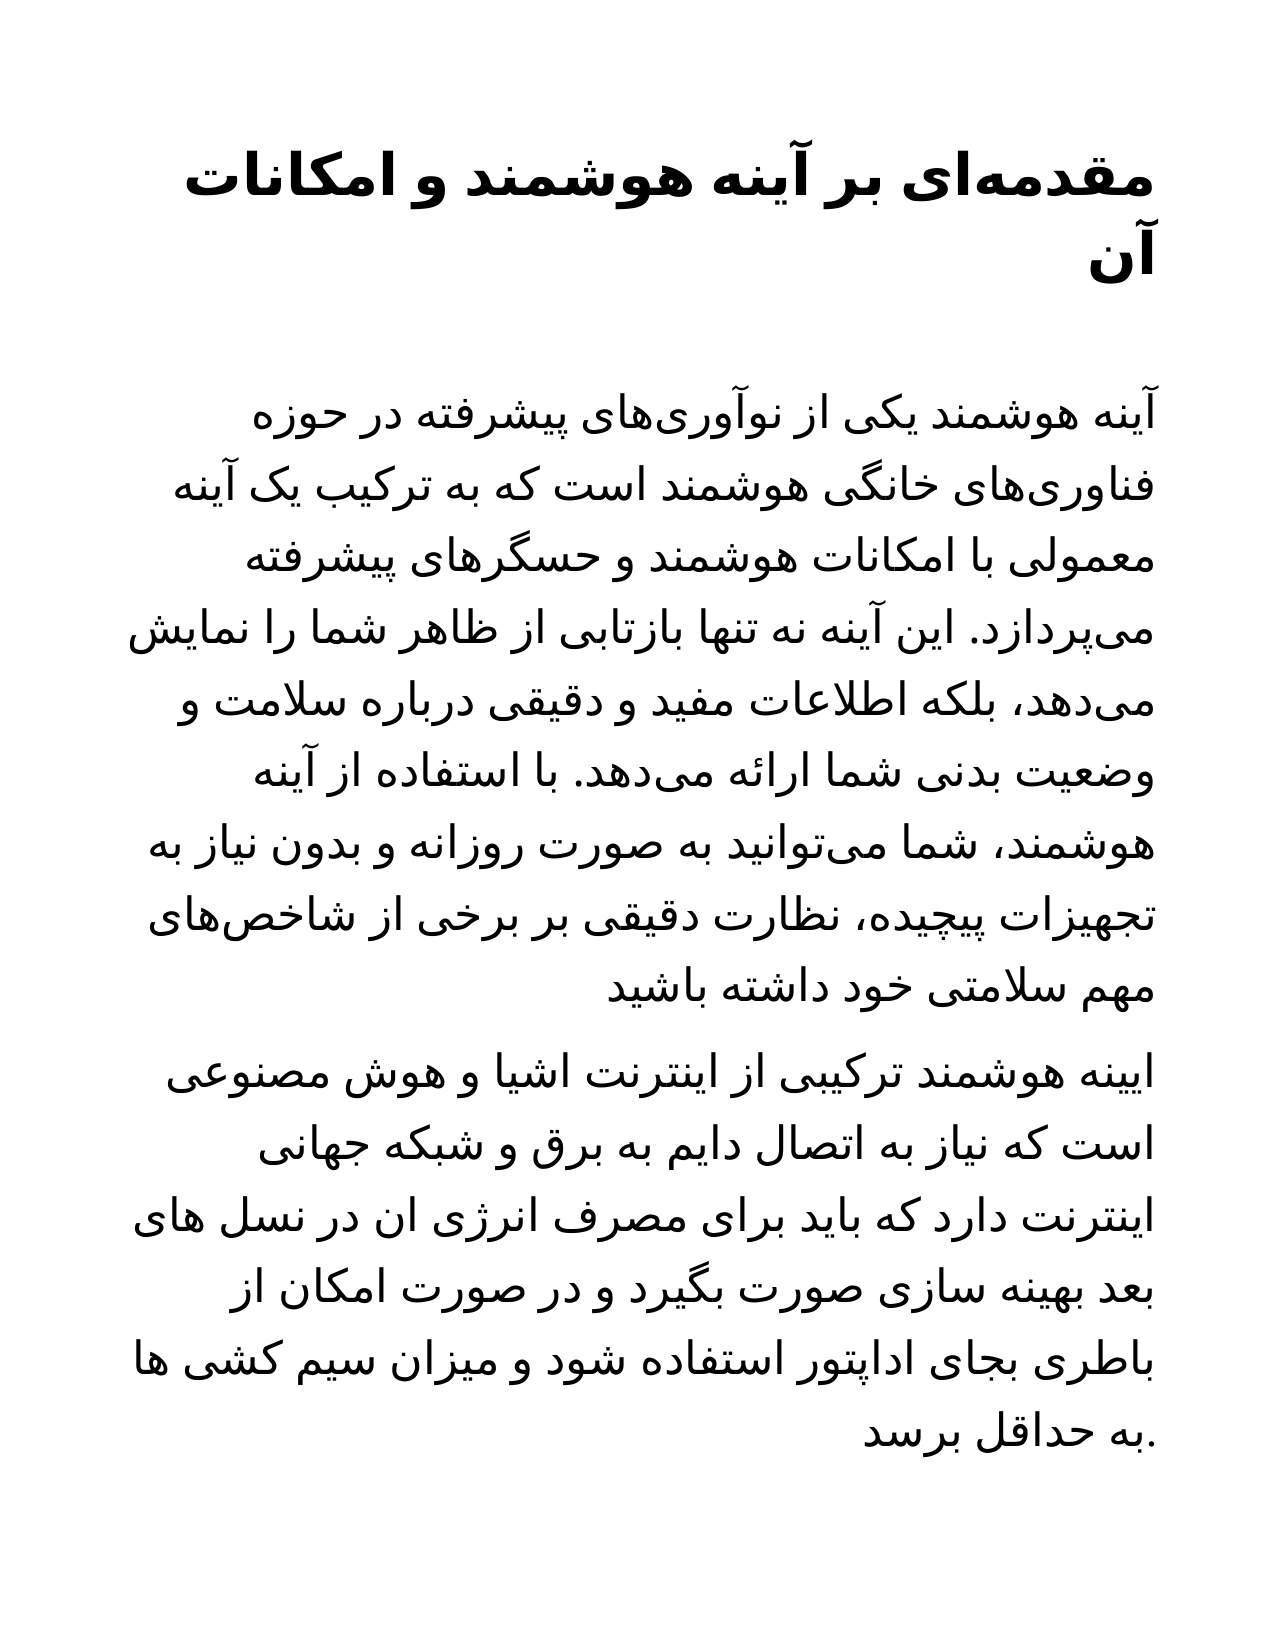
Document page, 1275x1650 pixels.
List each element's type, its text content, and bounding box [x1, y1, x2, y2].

text آینه هوشمند یکی از نوآوری‌های پیشرفته در حوزه فناوری‌های خانگی هوشمند است که به ترکیب یک آینه معمولی با امکانات هوشمند و حسگرهای پیشرفته می‌پردازد. این آینه نه تنها بازتابی از ظاهر شما را نمایش می‌دهد، بلکه اطلاعات مفید و دقیقی درباره سلامت و وضعیت بدنی شما ارائه می‌دهد. با استفاده از آینه هوشمند، شما می‌توانید به صورت روزانه و بدون نیاز به تجهیزات پیچیده، نظارت دقیقی بر برخی از شاخص‌های مهم سلامتی خود داشته باشید [118, 379, 1157, 1015]
text ایینه هوشمند ترکیبی از اینترنت اشیا و هوش مصنوعی است که نیاز به اتصال دایم به برق و شبکه جهانی اینترنت دارد که باید برای مصرف انرژی ان در نسل های بعد بهینه سازی صورت بگیرد و در صورت امکان از باطری بجای اداپتور استفاده شود و میزان سیم کشی ها به حداقل برسد. [118, 1039, 1157, 1459]
subtitle مقدمه‌ای بر آینه هوشمند و امکانات آن [118, 133, 1157, 292]
